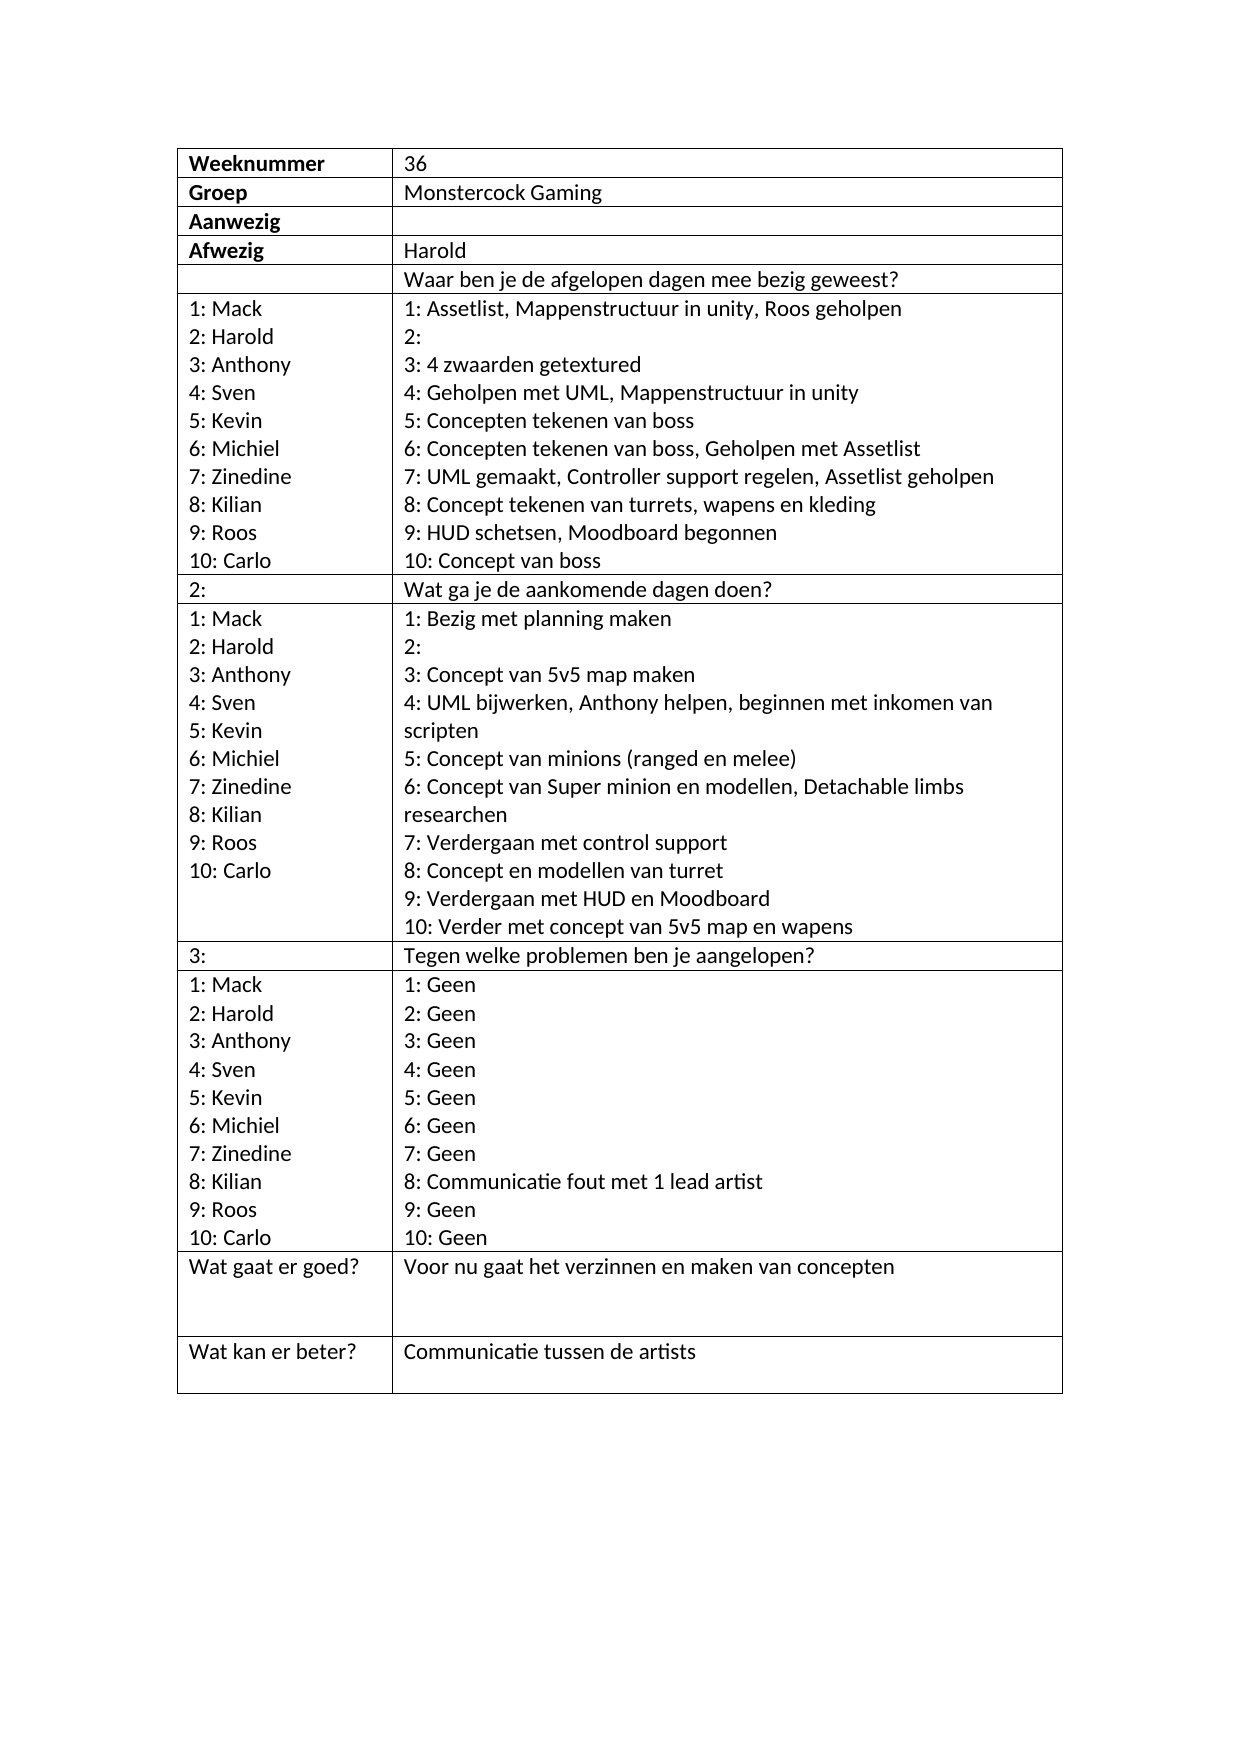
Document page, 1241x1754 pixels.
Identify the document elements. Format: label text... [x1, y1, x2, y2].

table_cell Tegen welke problemen ben je aangelopen? [393, 942, 1062, 969]
table_cell [393, 207, 1062, 235]
table_cell 1: Mack 2: Harold 3: Anthony 4: Sven 5: Kevin 6: Michiel 7: Zinedine 8: Kilian 9: Roos 10: Carlo [178, 294, 392, 574]
table_cell Communicatie tussen de artists [393, 1337, 1062, 1393]
table_header Weeknummer [178, 149, 392, 177]
table_cell Waar ben je de afgelopen dagen mee bezig geweest? [393, 265, 1062, 293]
table_header 36 [393, 149, 1062, 177]
table_cell 2: [178, 575, 392, 603]
table_cell Afwezig [178, 236, 392, 264]
table_cell 1: Mack 2: Harold 3: Anthony 4: Sven 5: Kevin 6: Michiel 7: Zinedine 8: Kilian 9: Roos 10: Carlo [178, 971, 392, 1251]
table_cell Voor nu gaat het verzinnen en maken van concepten [393, 1252, 1062, 1336]
table_cell Groep [178, 178, 392, 206]
table_cell 1: Bezig met planning maken 2: 3: Concept van 5v5 map maken 4: UML bijwerken, Anthony helpen, beginnen met inkomen van scripten 5: Concept van minions (ranged en melee) 6: Concept van Super minion en modellen, Detachable limbs researchen 7: Verdergaan met control support 8: Concept en modellen van turret 9: Verdergaan met HUD en Moodboard 10: Verder met concept van 5v5 map en wapens [393, 604, 1062, 941]
table_cell Monstercock Gaming [393, 178, 1062, 206]
table_cell [178, 265, 392, 293]
table_cell 1: Mack 2: Harold 3: Anthony 4: Sven 5: Kevin 6: Michiel 7: Zinedine 8: Kilian 9: Roos 10: Carlo [178, 604, 392, 941]
table_cell Wat gaat er goed? [178, 1252, 392, 1336]
table_cell 3: [178, 942, 392, 969]
table_cell Aanwezig [178, 207, 392, 235]
table_cell Wat ga je de aankomende dagen doen? [393, 575, 1062, 603]
table_cell 1: Geen 2: Geen 3: Geen 4: Geen 5: Geen 6: Geen 7: Geen 8: Communicatie fout met 1 lead artist 9: Geen 10: Geen [393, 971, 1062, 1251]
table_cell 1: Assetlist, Mappenstructuur in unity, Roos geholpen 2: 3: 4 zwaarden getextured 4: Geholpen met UML, Mappenstructuur in unity 5: Concepten tekenen van boss 6: Concepten tekenen van boss, Geholpen met Assetlist 7: UML gemaakt, Controller support regelen, Assetlist geholpen 8: Concept tekenen van turrets, wapens en kleding 9: HUD schetsen, Moodboard begonnen 10: Concept van boss [393, 294, 1062, 574]
table_cell Wat kan er beter? [178, 1337, 392, 1393]
table_cell Harold [393, 236, 1062, 264]
